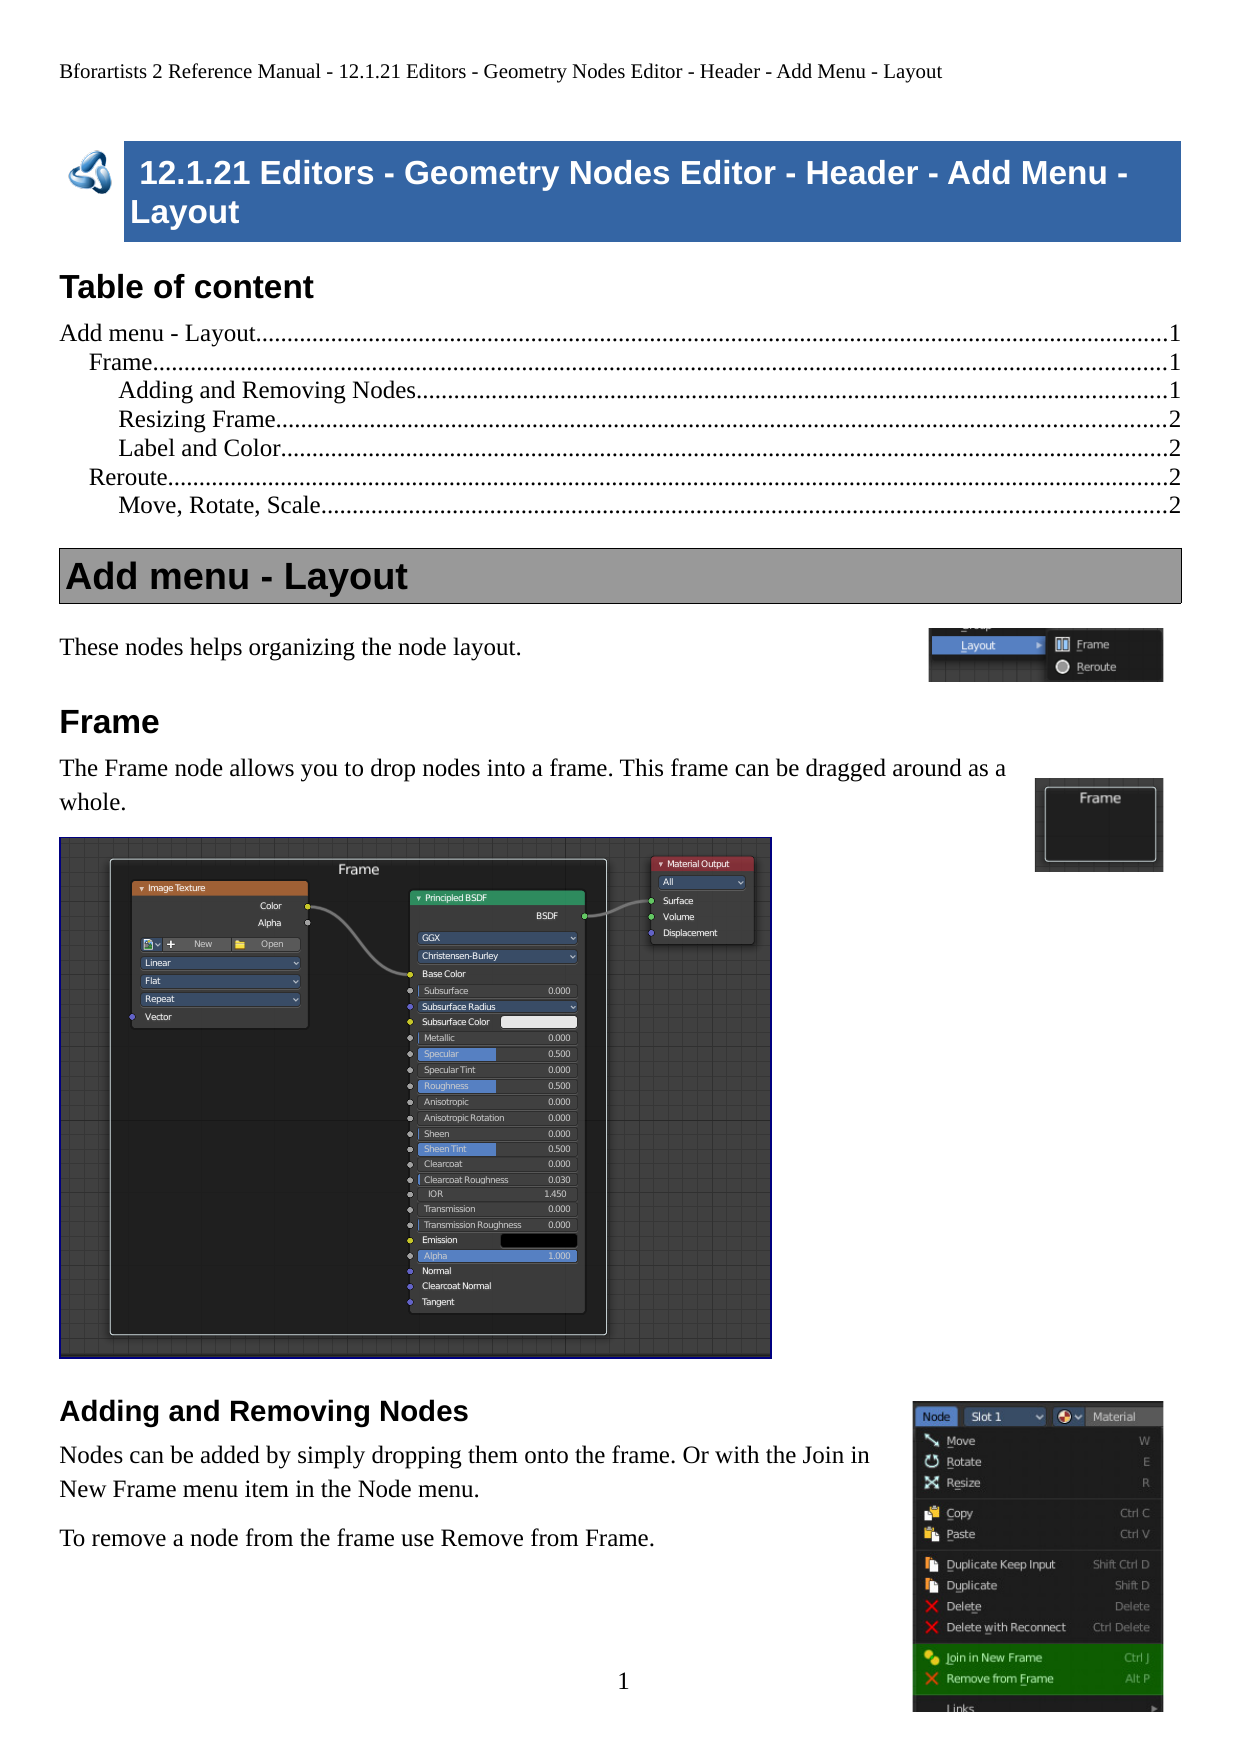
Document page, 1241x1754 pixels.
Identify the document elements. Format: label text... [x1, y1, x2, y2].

text Frame 1 [88, 347, 1181, 375]
text Nodes can be added by simply dropping them onto the frame. Or with the Join in New Frame menu item in the Node menu. [59, 1440, 912, 1503]
text Move, Rotate, Scale 2 [118, 490, 1181, 519]
picture [65, 147, 114, 197]
text To remove a node from the frame use Remove from Frame. [59, 1523, 912, 1552]
picture [1034, 778, 1164, 872]
text Resizing Frame 2 [118, 404, 1181, 433]
table_header Add menu - Layout [60, 549, 1181, 603]
picture [912, 1401, 1164, 1712]
text Adding and Removing Nodes 1 [118, 375, 1181, 404]
text The Frame node allows you to drop nodes into a frame. This frame can be dragged around as a whole. [59, 753, 1181, 816]
subtitle Frame [59, 702, 1181, 741]
picture [928, 628, 1164, 682]
text Add menu - Layout 1 [59, 318, 1181, 347]
subtitle Adding and Removing Nodes [59, 1393, 1181, 1427]
text Label and Color 2 [118, 433, 1181, 462]
table_header 12.1.21 Editors - Geometry Nodes Editor - Header - Add Menu - Layout [124, 141, 1181, 242]
table_header [59, 141, 124, 242]
picture [61, 838, 770, 1357]
text Reroute 2 [88, 462, 1181, 490]
text These nodes helps organizing the node layout. [59, 632, 928, 661]
subtitle Table of content [59, 267, 1181, 305]
